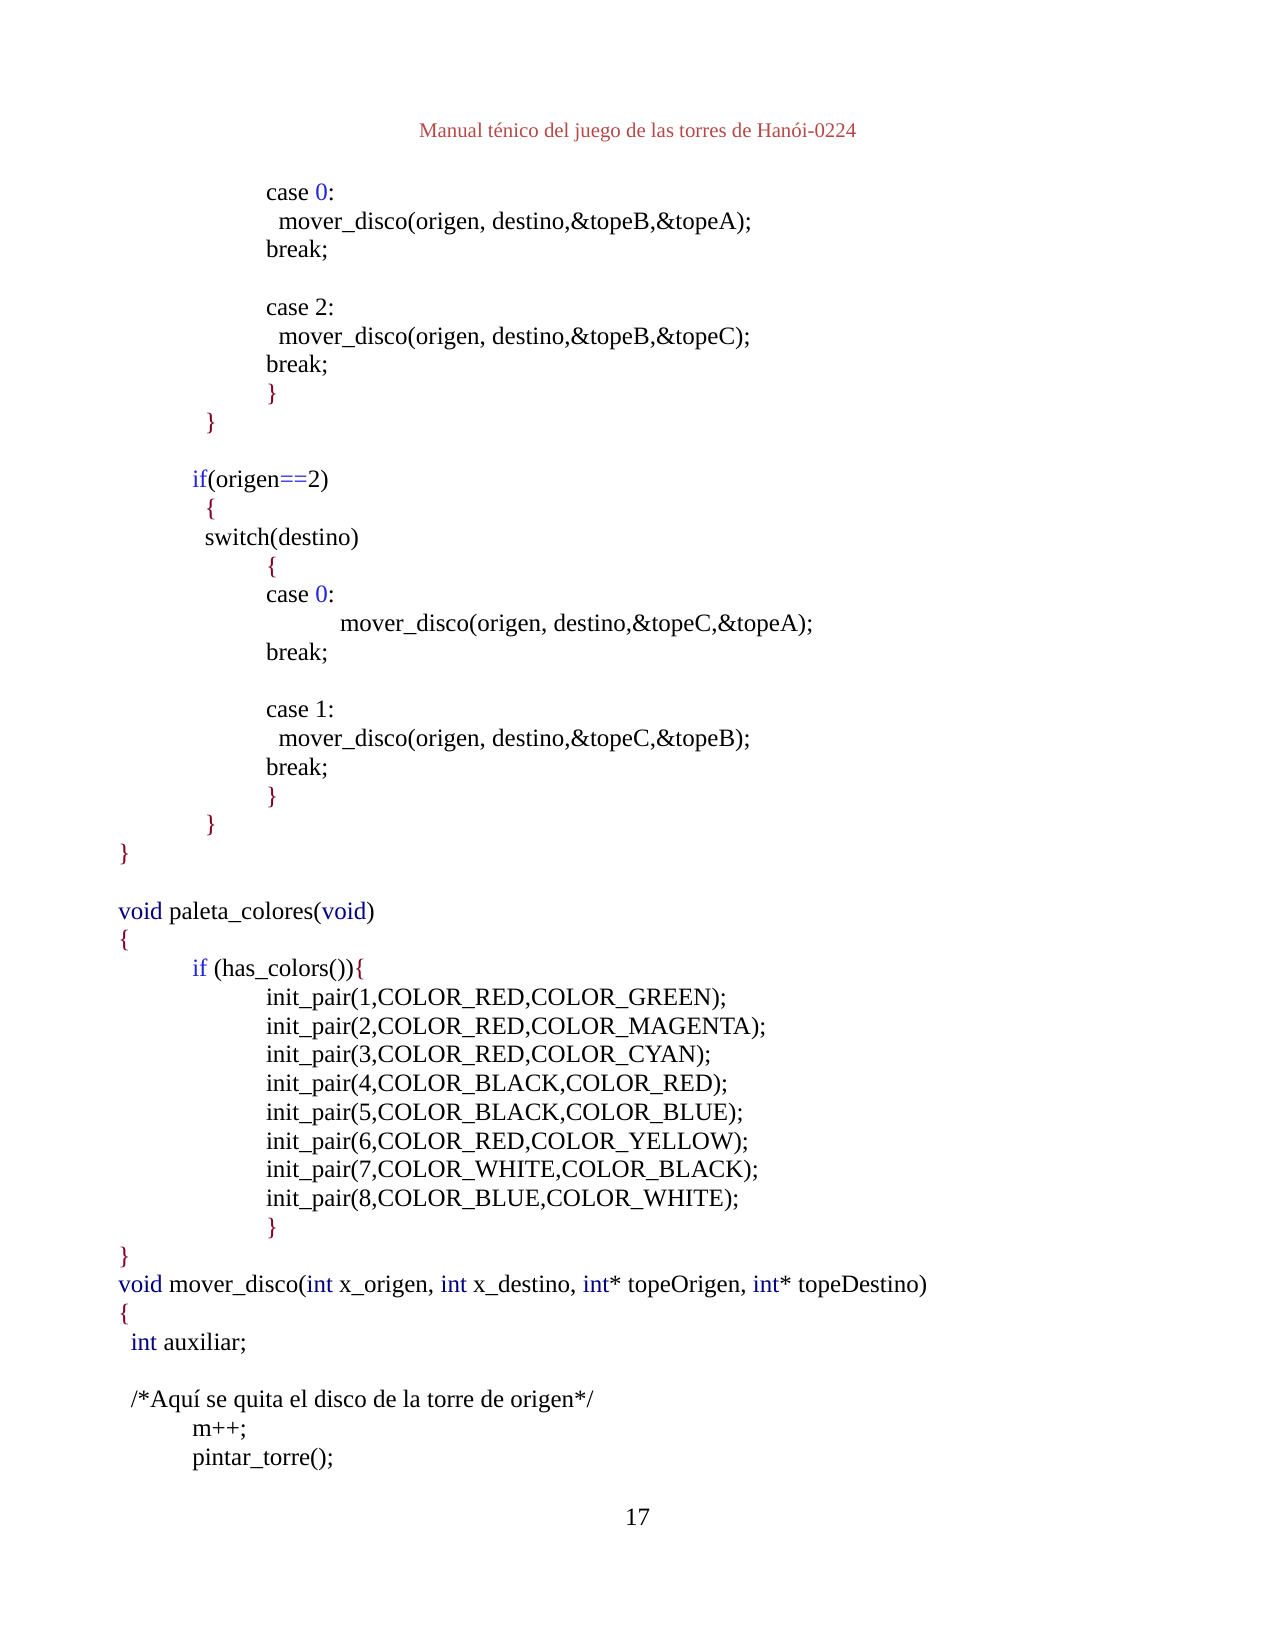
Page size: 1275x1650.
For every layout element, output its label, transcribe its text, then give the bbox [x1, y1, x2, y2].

text break; [118, 637, 1157, 666]
text init_pair(1,COLOR_RED,COLOR_GREEN); [118, 982, 1157, 1011]
text mover_disco(origen, destino,&topeC,&topeB); [118, 723, 1157, 752]
text init_pair(8,COLOR_BLUE,COLOR_WHITE); [118, 1183, 1157, 1212]
text void paleta_colores(void) [118, 896, 1157, 924]
text } [118, 838, 1157, 867]
text break; [118, 234, 1157, 263]
text } [118, 809, 1157, 838]
text switch(destino) [118, 522, 1157, 551]
text case 1: [118, 694, 1157, 723]
text init_pair(3,COLOR_RED,COLOR_CYAN); [118, 1039, 1157, 1068]
text init_pair(7,COLOR_WHITE,COLOR_BLACK); [118, 1154, 1157, 1183]
text break; [118, 752, 1157, 781]
text /*Aquí se quita el disco de la torre de origen*/ [118, 1384, 1157, 1413]
text void mover_disco(int x_origen, int x_destino, int* topeOrigen, int* topeDestino) [118, 1269, 1157, 1298]
text init_pair(2,COLOR_RED,COLOR_MAGENTA); [118, 1011, 1157, 1039]
text int auxiliar; [118, 1327, 1157, 1356]
text init_pair(5,COLOR_BLACK,COLOR_BLUE); [118, 1097, 1157, 1126]
text { [118, 551, 1157, 579]
text { [118, 924, 1157, 953]
text } [118, 1212, 1157, 1241]
text case 0: [118, 177, 1157, 206]
text if (has_colors()){ [118, 953, 1157, 982]
text case 0: [118, 579, 1157, 608]
text mover_disco(origen, destino,&topeB,&topeA); [118, 206, 1157, 234]
text mover_disco(origen, destino,&topeC,&topeA); [118, 608, 1157, 637]
text } [118, 1241, 1157, 1269]
text } [118, 378, 1157, 407]
text break; [118, 349, 1157, 378]
text pintar_torre(); [118, 1442, 1157, 1471]
text init_pair(4,COLOR_BLACK,COLOR_RED); [118, 1068, 1157, 1097]
text } [118, 781, 1157, 809]
text mover_disco(origen, destino,&topeB,&topeC); [118, 321, 1157, 349]
text if(origen==2) [118, 464, 1157, 493]
text init_pair(6,COLOR_RED,COLOR_YELLOW); [118, 1126, 1157, 1154]
text m++; [118, 1413, 1157, 1442]
text } [118, 407, 1157, 436]
text { [118, 493, 1157, 522]
text { [118, 1298, 1157, 1327]
text case 2: [118, 292, 1157, 321]
